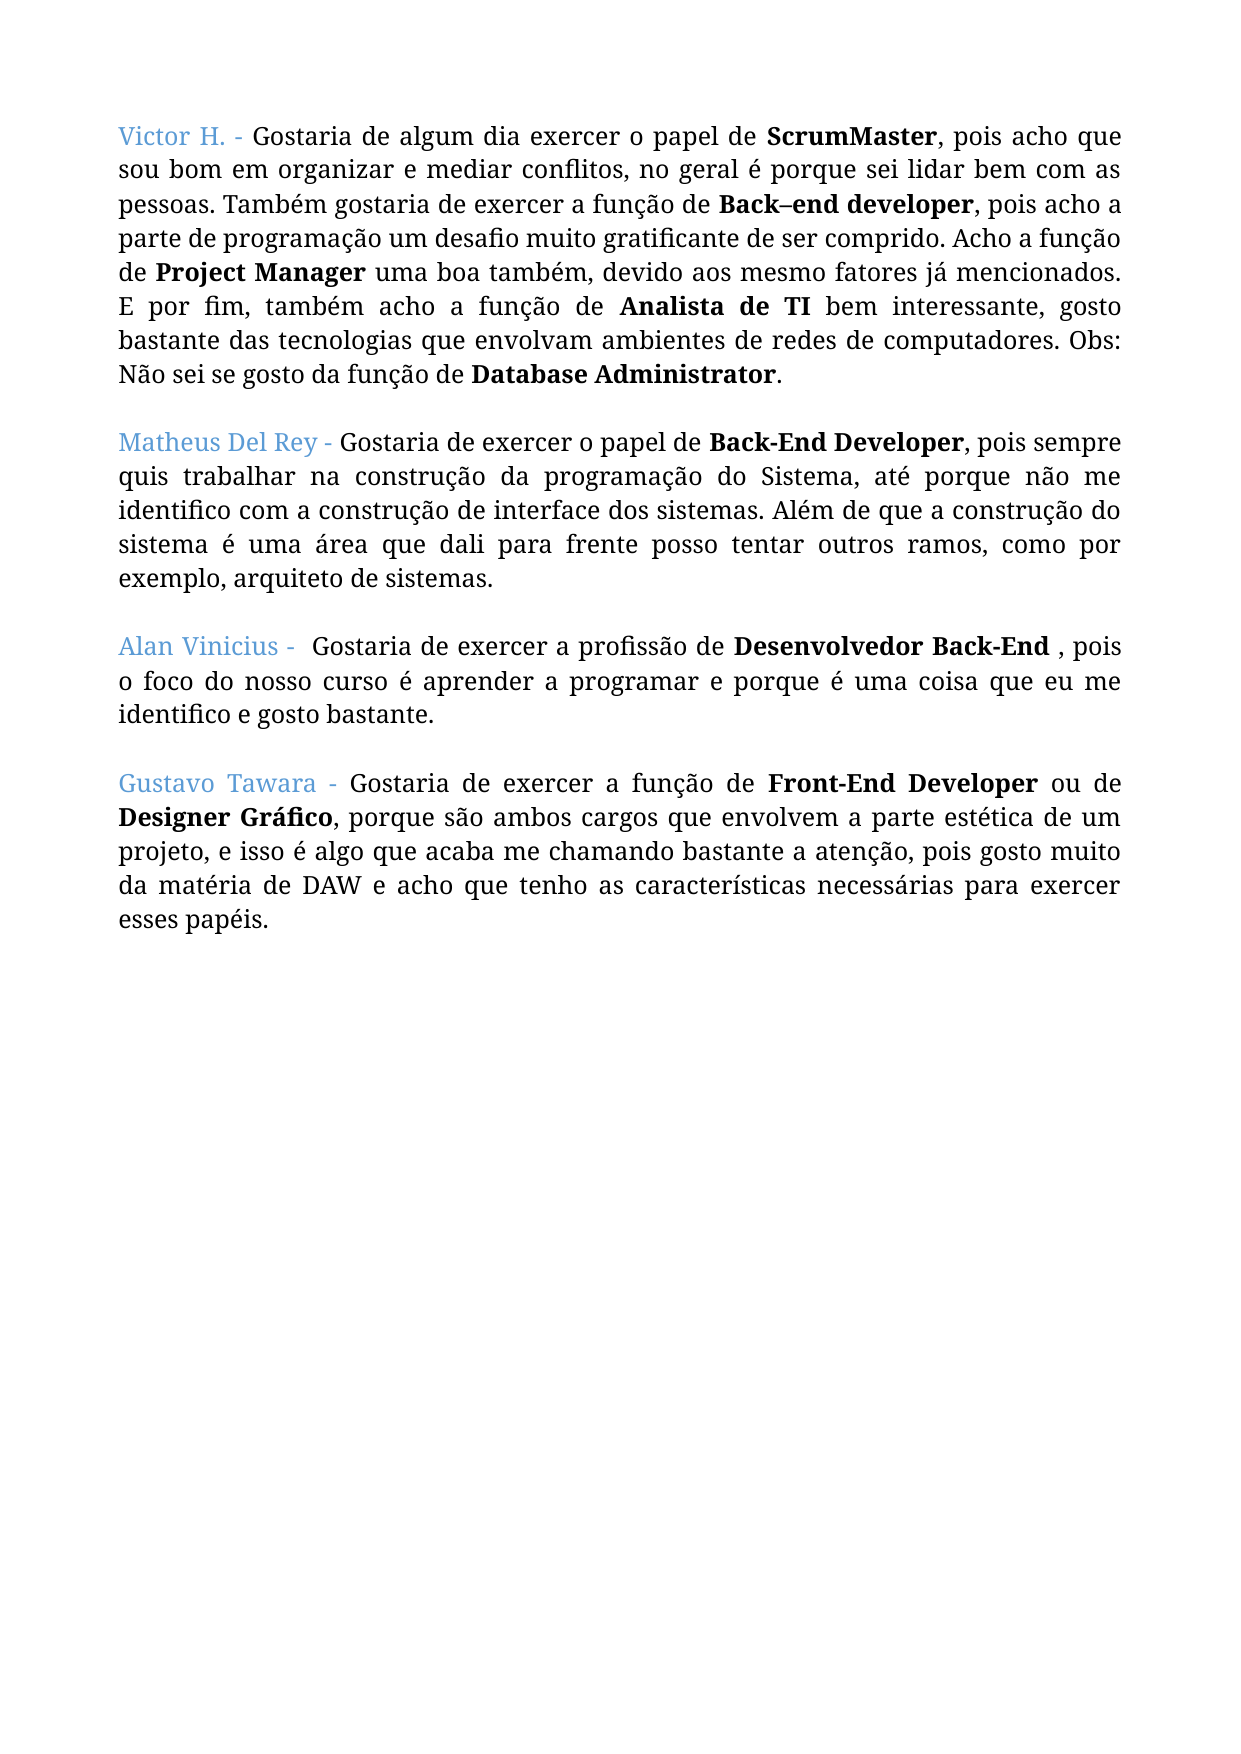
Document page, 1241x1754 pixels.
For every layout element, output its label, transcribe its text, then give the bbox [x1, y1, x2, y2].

text Alan Vinicius - Gostaria de exercer a profissão de Desenvolvedor Back-End , pois o foco do nosso curso é aprender a programar e porque é uma coisa que eu me identifico e gosto bastante. [118, 629, 1122, 731]
text Gustavo Tawara - Gostaria de exercer a função de Front-End Developer ou de Designer Gráfico, porque são ambos cargos que envolvem a parte estética de um projeto, e isso é algo que acaba me chamando bastante a atenção, pois gosto muito da matéria de DAW e acho que tenho as características necessárias para exercer esses papéis. [118, 765, 1122, 936]
text Matheus Del Rey - Gostaria de exercer o papel de Back-End Developer, pois sempre quis trabalhar na construção da programação do Sistema, até porque não me identifico com a construção de interface dos sistemas. Além de que a construção do sistema é uma área que dali para frente posso tentar outros ramos, como por exemplo, arquiteto de sistemas. [118, 425, 1122, 595]
text Victor H. - Gostaria de algum dia exercer o papel de ScrumMaster, pois acho que sou bom em organizar e mediar conflitos, no geral é porque sei lidar bem com as pessoas. Também gostaria de exercer a função de Back–end developer, pois acho a parte de programação um desafio muito gratificante de ser comprido. Acho a função de Project Manager uma boa também, devido aos mesmo fatores já mencionados. E por fim, também acho a função de Analista de TI bem interessante, gosto bastante das tecnologias que envolvam ambientes de redes de computadores. Obs: Não sei se gosto da função de Database Administrator. [118, 118, 1122, 391]
